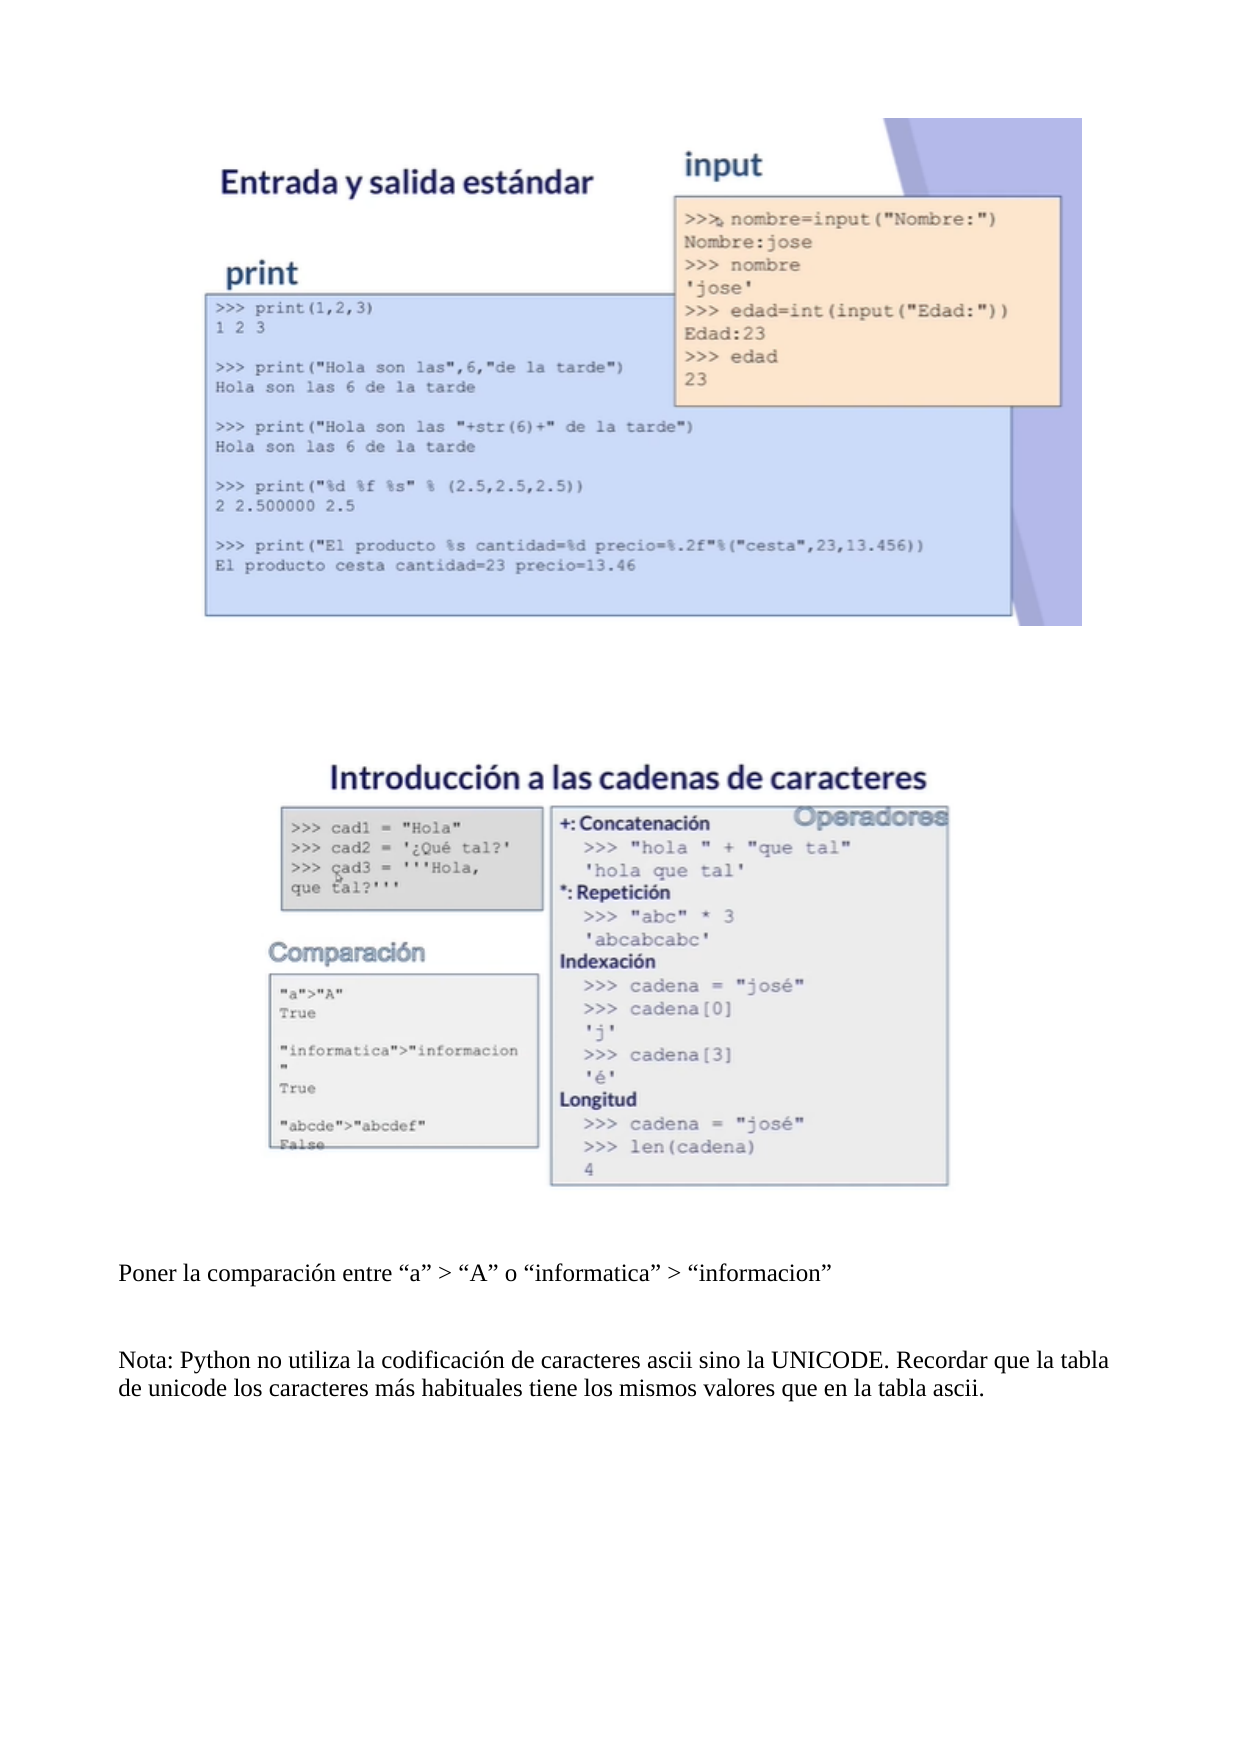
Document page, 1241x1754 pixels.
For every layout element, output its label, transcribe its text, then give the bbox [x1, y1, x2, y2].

text Nota: Python no utiliza la codificación de caracteres ascii sino la UNICODE. Recordar que la tabla de unicode los caracteres más habituales tiene los mismos valores que en la tabla ascii. [118, 1345, 1122, 1402]
text Poner la comparación entre “a” > “A” o “informatica” > “informacion” [118, 1258, 1122, 1287]
picture [256, 741, 985, 1212]
picture [158, 118, 1082, 626]
